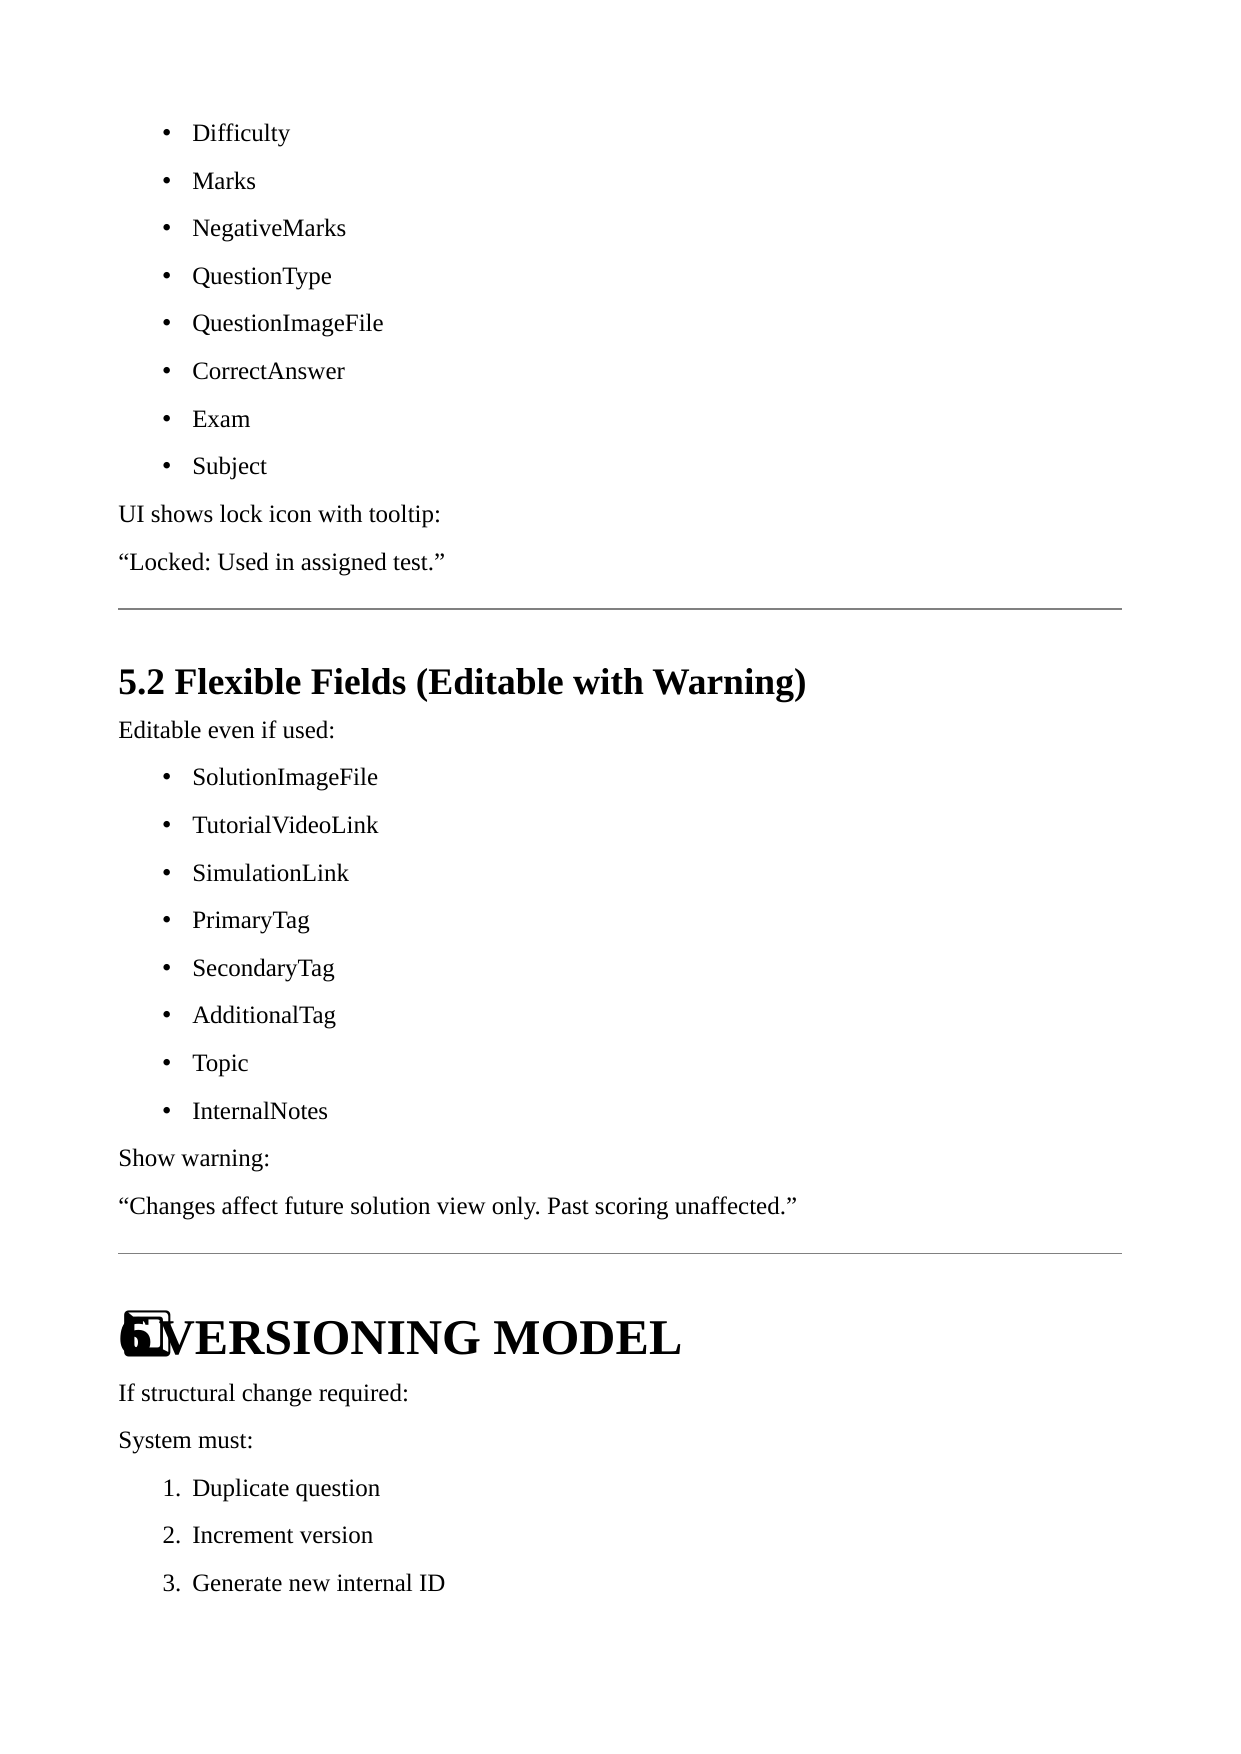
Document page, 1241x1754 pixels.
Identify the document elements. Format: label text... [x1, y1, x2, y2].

list TutorialVideoLink [162, 810, 1122, 839]
text “Changes affect future solution view only. Past scoring unaffected.” [118, 1191, 1122, 1220]
list Generate new internal ID [162, 1568, 1122, 1597]
list Exam [162, 404, 1122, 432]
subtitle 6️⃣ VERSIONING MODEL [118, 1308, 1122, 1365]
text “Locked: Used in assigned test.” [118, 547, 1122, 575]
list PrimaryTag [162, 905, 1122, 934]
list SimulationLink [162, 858, 1122, 886]
text System must: [118, 1425, 1122, 1454]
list Marks [162, 166, 1122, 194]
text Editable even if used: [118, 715, 1122, 744]
list Duplicate question [162, 1473, 1122, 1502]
text Show warning: [118, 1143, 1122, 1172]
list NegativeMarks [162, 213, 1122, 242]
list CorrectAnswer [162, 356, 1122, 385]
list AdditionalTag [162, 1001, 1122, 1029]
list Subject [162, 451, 1122, 480]
text UI shows lock icon with tooltip: [118, 499, 1122, 528]
list Increment version [162, 1521, 1122, 1549]
list SecondaryTag [162, 953, 1122, 982]
list Difficulty [162, 118, 1122, 147]
list SolutionImageFile [162, 762, 1122, 791]
list Topic [162, 1048, 1122, 1077]
list QuestionType [162, 261, 1122, 290]
subtitle 5.2 Flexible Fields (Editable with Warning) [118, 659, 1122, 702]
text If structural change required: [118, 1378, 1122, 1407]
list InternalNotes [162, 1096, 1122, 1124]
list QuestionImageFile [162, 308, 1122, 337]
